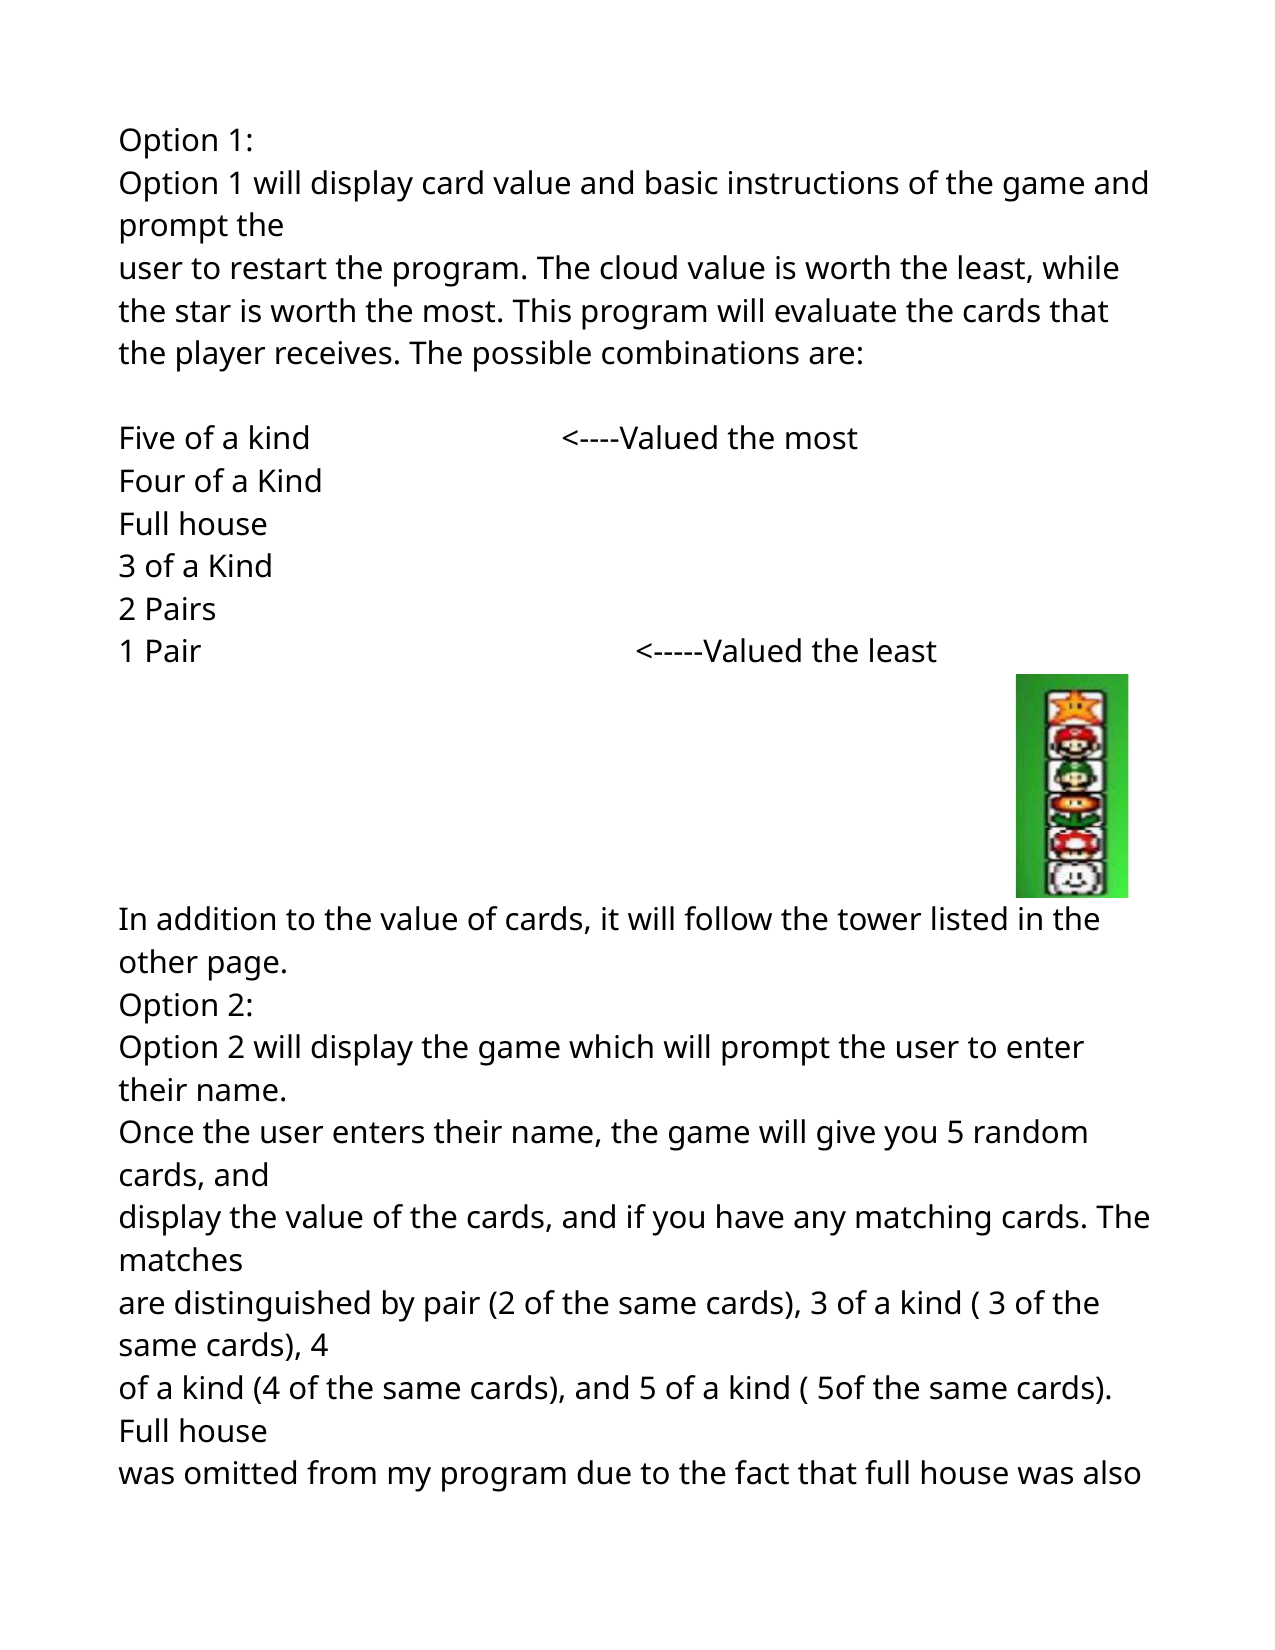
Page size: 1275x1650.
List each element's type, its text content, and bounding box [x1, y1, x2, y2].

text 1 Pair <-----Valued the least [118, 629, 1157, 672]
text was omitted from my program due to the fact that full house was also [118, 1451, 1157, 1494]
text Option 2: [118, 982, 1157, 1025]
text Five of a kind <----Valued the most [118, 416, 1157, 459]
text user to restart the program. The cloud value is worth the least, while the star is worth the most. This program will evaluate the cards that the player receives. The possible combinations are: [118, 246, 1157, 374]
text Full house [118, 502, 1157, 544]
text display the value of the cards, and if you have any matching cards. The matches [118, 1196, 1157, 1281]
text are distinguished by pair (2 of the same cards), 3 of a kind ( 3 of the same cards), 4 [118, 1281, 1157, 1366]
text Option 2 will display the game which will prompt the user to enter their name. [118, 1025, 1157, 1110]
text 3 of a Kind [118, 544, 1157, 587]
text of a kind (4 of the same cards), and 5 of a kind ( 5of the same cards). Full house [118, 1366, 1157, 1451]
text 2 Pairs [118, 587, 1157, 629]
text Once the user enters their name, the game will give you 5 random cards, and [118, 1110, 1157, 1196]
text Option 1 will display card value and basic instructions of the game and prompt the [118, 161, 1157, 246]
text Option 1: [118, 118, 1157, 161]
text Four of a Kind [118, 459, 1157, 502]
text In addition to the value of cards, it will follow the tower listed in the other page. [118, 672, 1157, 982]
